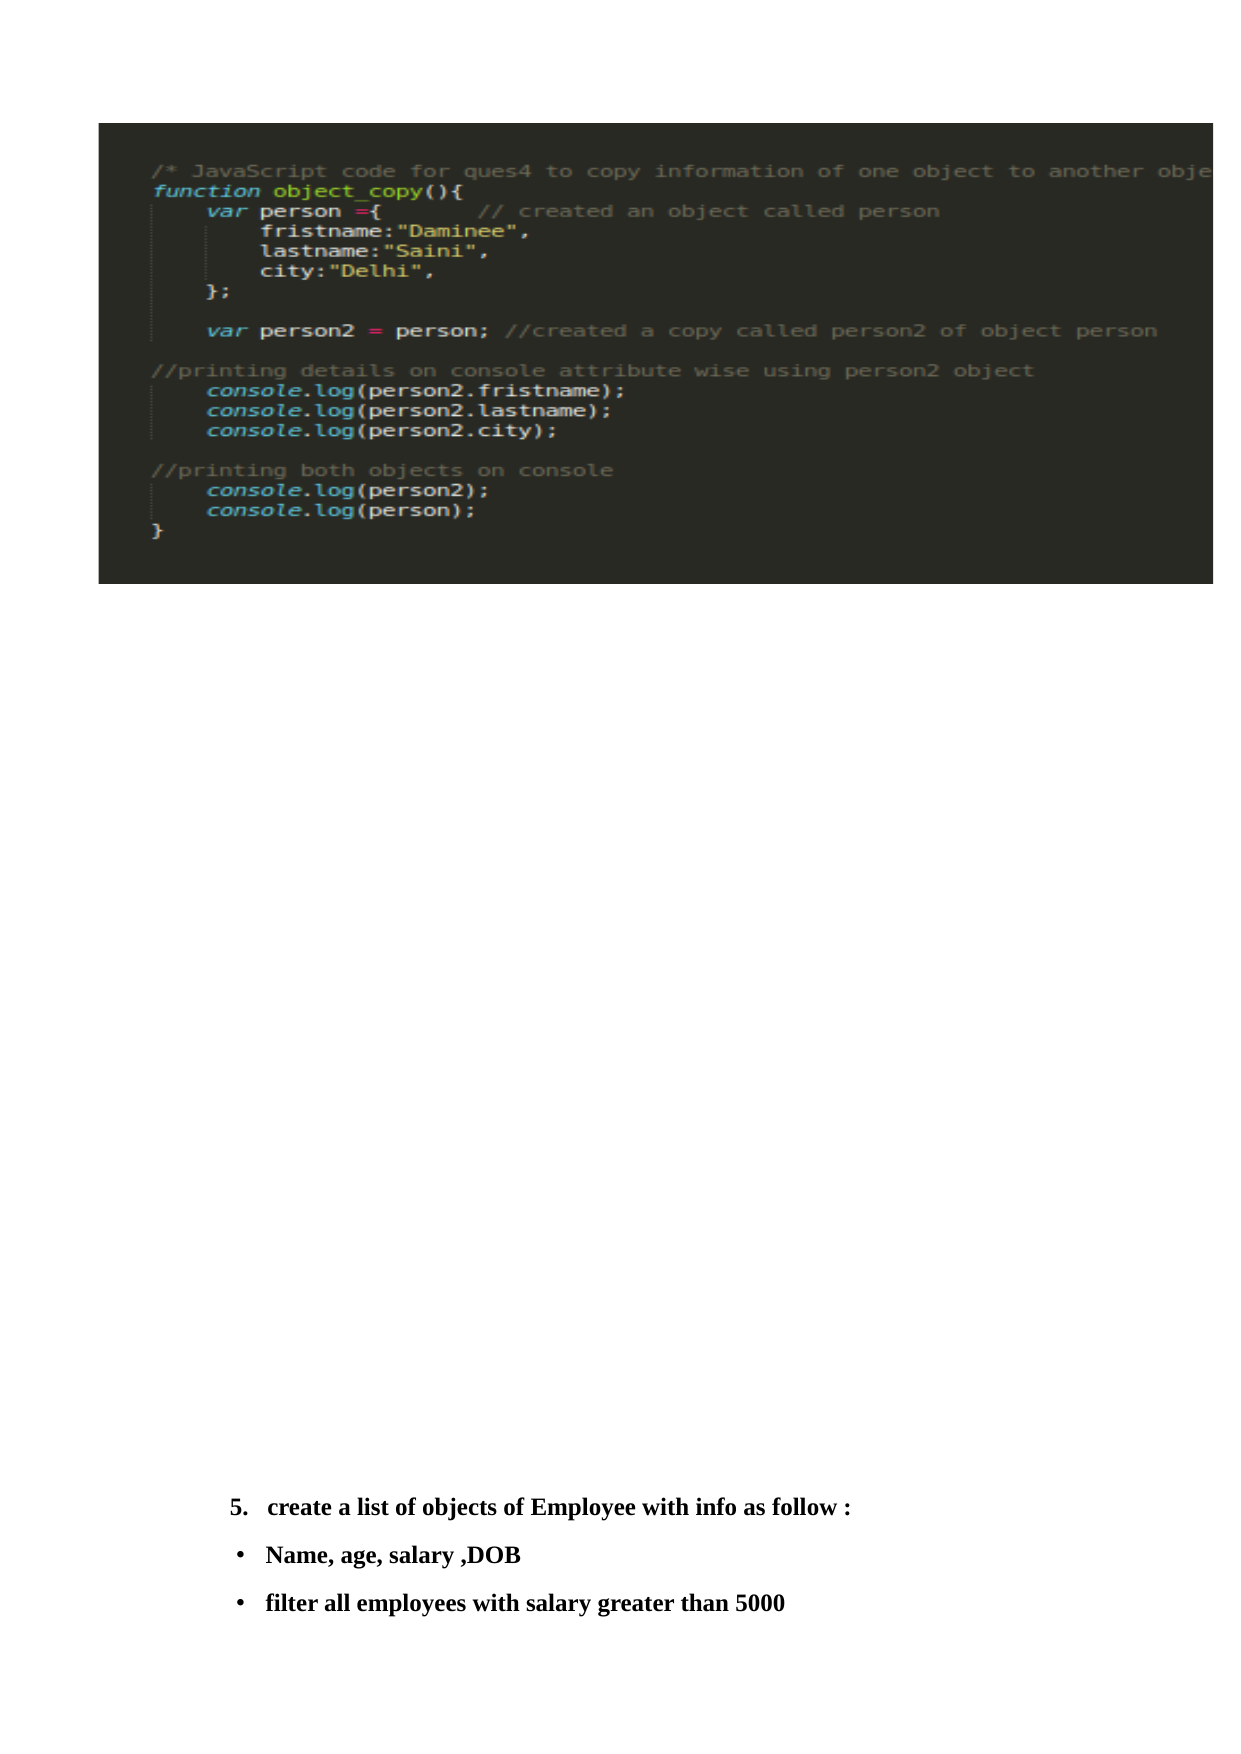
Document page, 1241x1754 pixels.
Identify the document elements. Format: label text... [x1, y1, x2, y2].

list filter all employees with salary greater than 5000 [236, 1588, 1122, 1616]
picture [98, 123, 810, 584]
list Name, age, salary ,DOB [236, 1540, 1122, 1569]
list create a list of objects of Employee with info as follow : [229, 1492, 1122, 1521]
